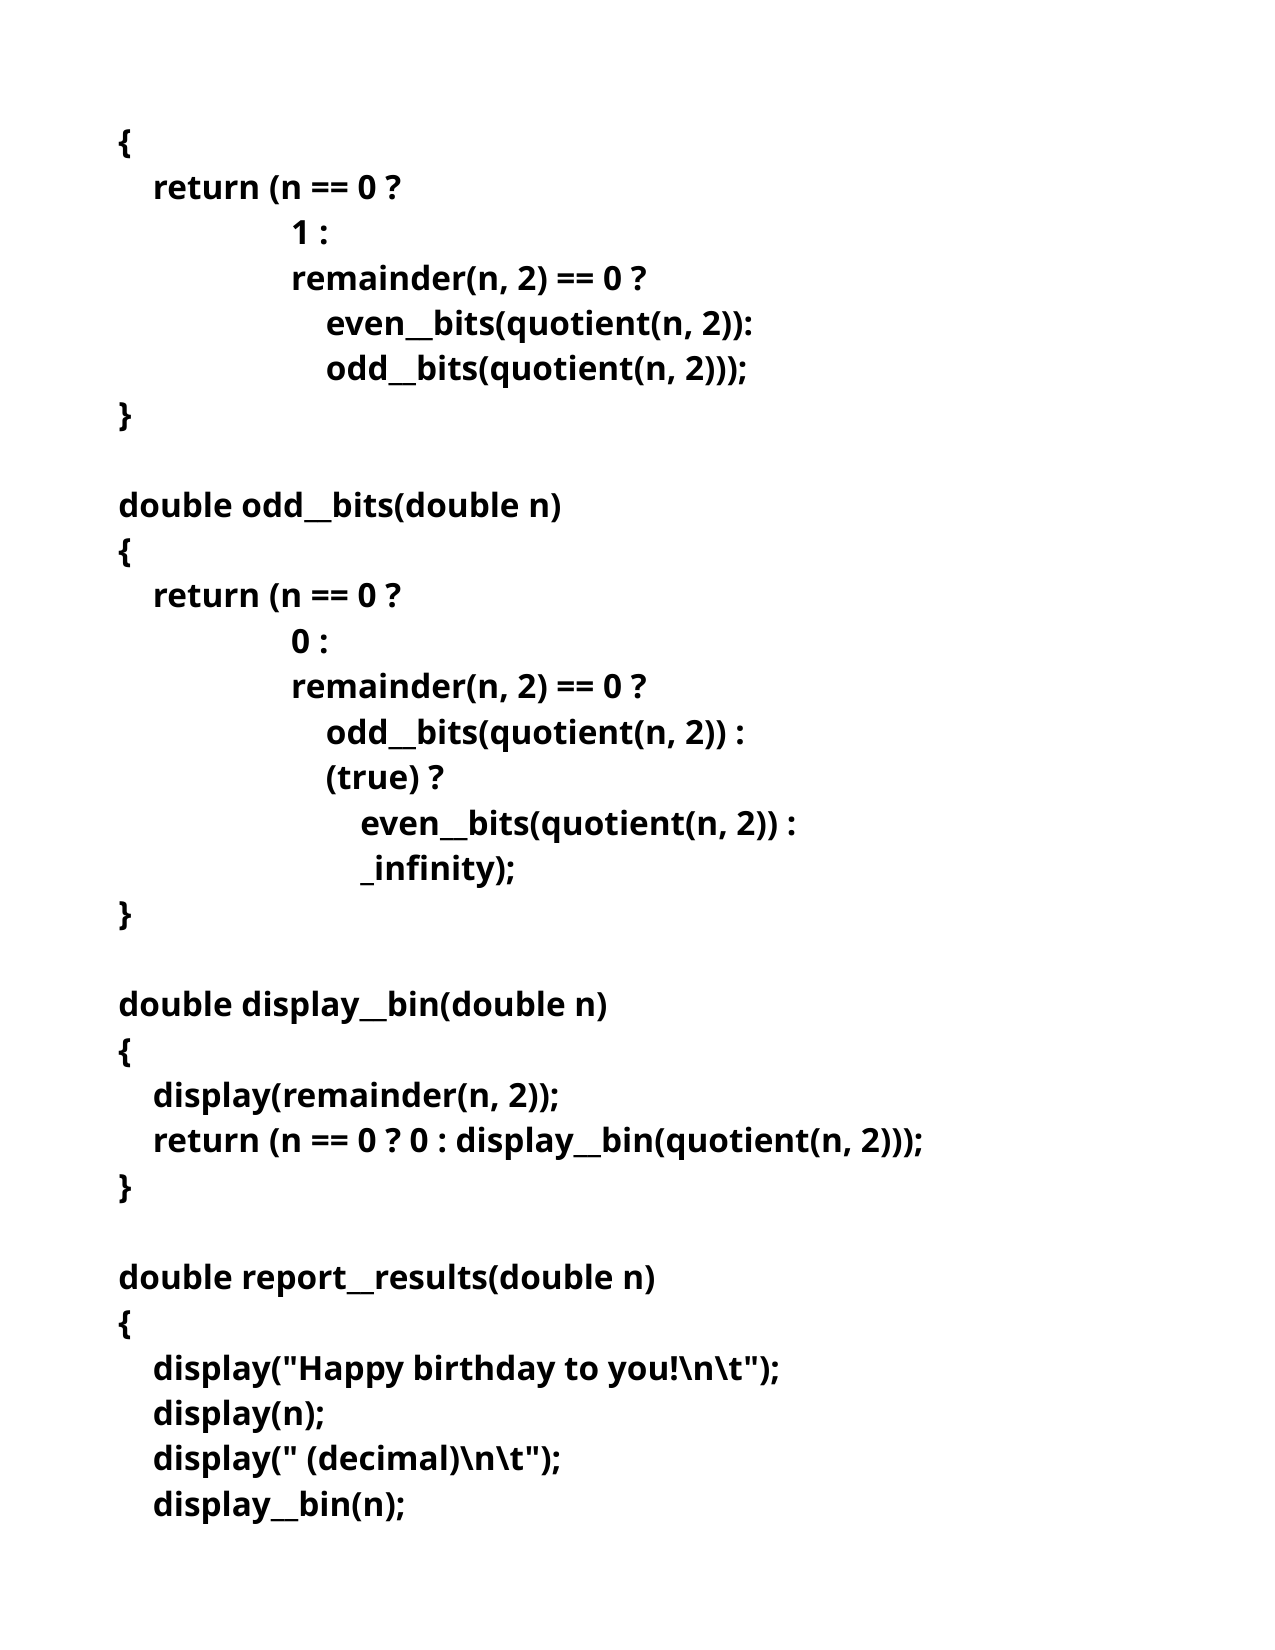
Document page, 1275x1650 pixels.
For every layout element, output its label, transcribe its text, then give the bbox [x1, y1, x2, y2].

text display("Happy birthday to you!\n\t"); [118, 1344, 1157, 1390]
text double display__bin(double n) [118, 981, 1157, 1026]
text return (n == 0 ? [118, 163, 1157, 209]
text display__bin(n); [118, 1481, 1157, 1526]
text { [118, 1299, 1157, 1344]
text double odd__bits(double n) [118, 481, 1157, 527]
text } [118, 890, 1157, 936]
text return (n == 0 ? [118, 572, 1157, 618]
text } [118, 1163, 1157, 1208]
text remainder(n, 2) == 0 ? [118, 663, 1157, 708]
text display(remainder(n, 2)); [118, 1072, 1157, 1117]
text return (n == 0 ? 0 : display__bin(quotient(n, 2))); [118, 1117, 1157, 1163]
text (true) ? [118, 754, 1157, 799]
text { [118, 527, 1157, 572]
text _infinity); [118, 845, 1157, 890]
text even__bits(quotient(n, 2)) : [118, 799, 1157, 845]
text display(n); [118, 1390, 1157, 1435]
text odd__bits(quotient(n, 2)) : [118, 708, 1157, 754]
text { [118, 118, 1157, 163]
text odd__bits(quotient(n, 2))); [118, 345, 1157, 391]
text double report__results(double n) [118, 1253, 1157, 1299]
text even__bits(quotient(n, 2)): [118, 300, 1157, 345]
text } [118, 391, 1157, 436]
text 1 : [118, 209, 1157, 254]
text 0 : [118, 618, 1157, 663]
text display(" (decimal)\n\t"); [118, 1435, 1157, 1481]
text remainder(n, 2) == 0 ? [118, 254, 1157, 300]
text { [118, 1026, 1157, 1072]
